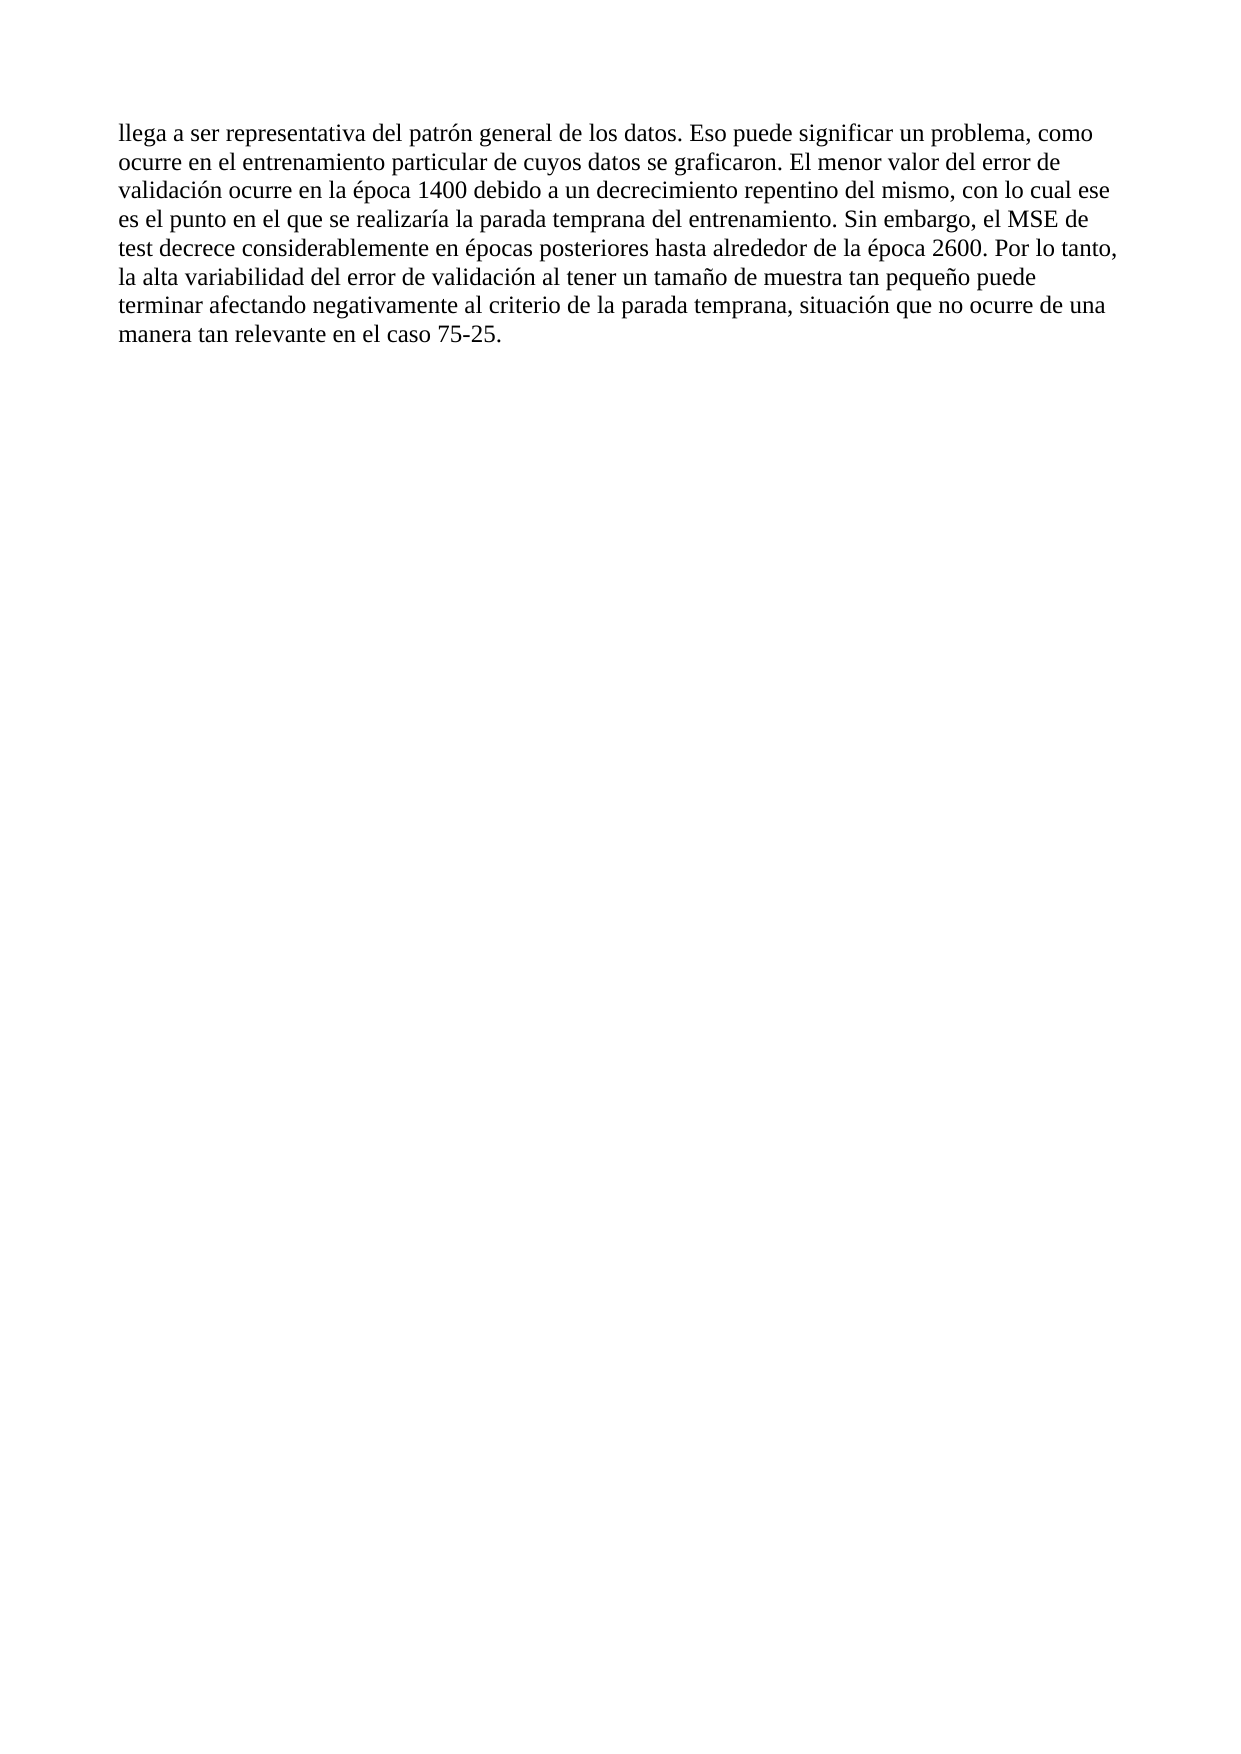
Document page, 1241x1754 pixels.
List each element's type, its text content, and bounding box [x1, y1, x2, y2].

text llega a ser representativa del patrón general de los datos. Eso puede significar un problema, como ocurre en el entrenamiento particular de cuyos datos se graficaron. El menor valor del error de validación ocurre en la época 1400 debido a un decrecimiento repentino del mismo, con lo cual ese es el punto en el que se realizaría la parada temprana del entrenamiento. Sin embargo, el MSE de test decrece considerablemente en épocas posteriores hasta alrededor de la época 2600. Por lo tanto, la alta variabilidad del error de validación al tener un tamaño de muestra tan pequeño puede terminar afectando negativamente al criterio de la parada temprana, situación que no ocurre de una manera tan relevante en el caso 75-25. [118, 118, 1122, 348]
